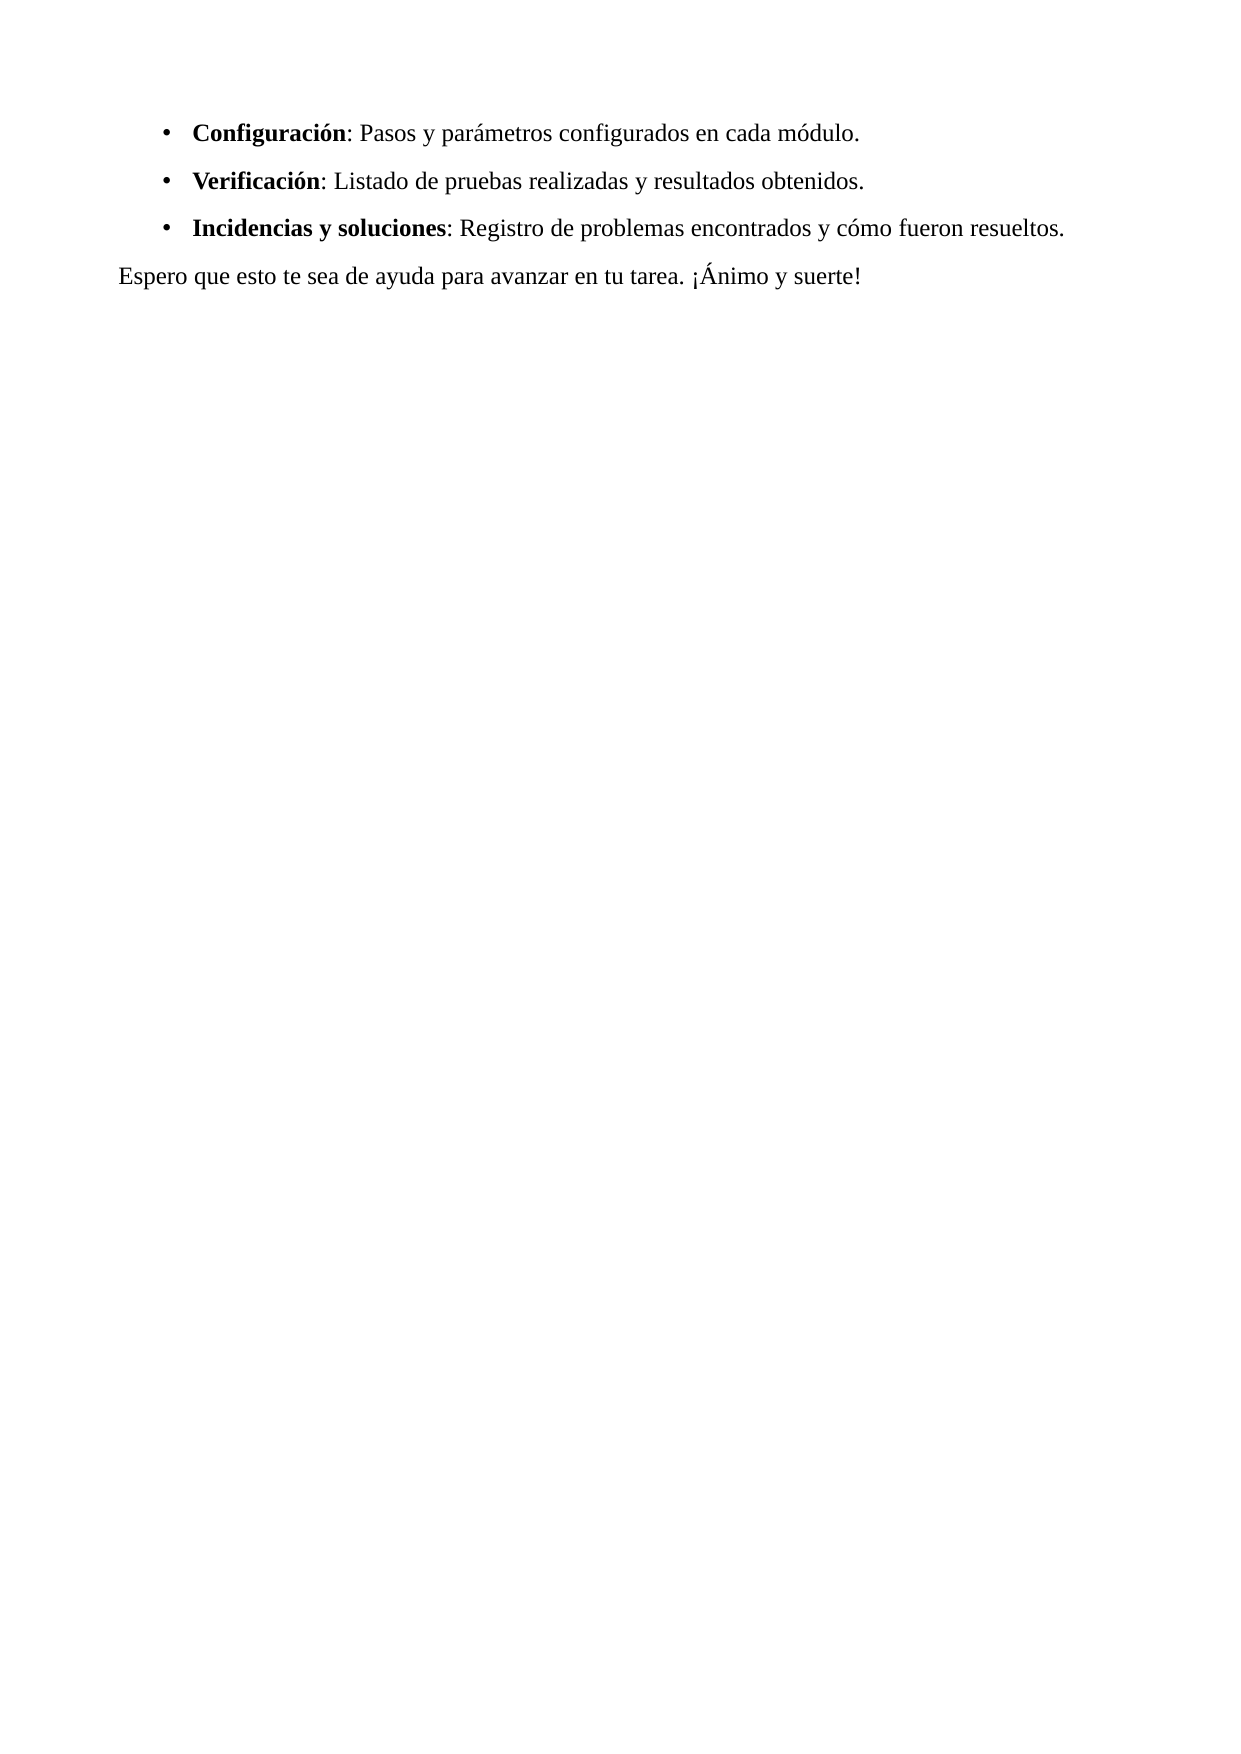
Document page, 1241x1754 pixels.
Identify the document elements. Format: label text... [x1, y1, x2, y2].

list Verificación: Listado de pruebas realizadas y resultados obtenidos. [162, 166, 1122, 194]
list Incidencias y soluciones: Registro de problemas encontrados y cómo fueron resueltos. [162, 213, 1122, 242]
text Espero que esto te sea de ayuda para avanzar en tu tarea. ¡Ánimo y suerte! 🚀 [118, 261, 1122, 290]
list Configuración: Pasos y parámetros configurados en cada módulo. [162, 118, 1122, 147]
